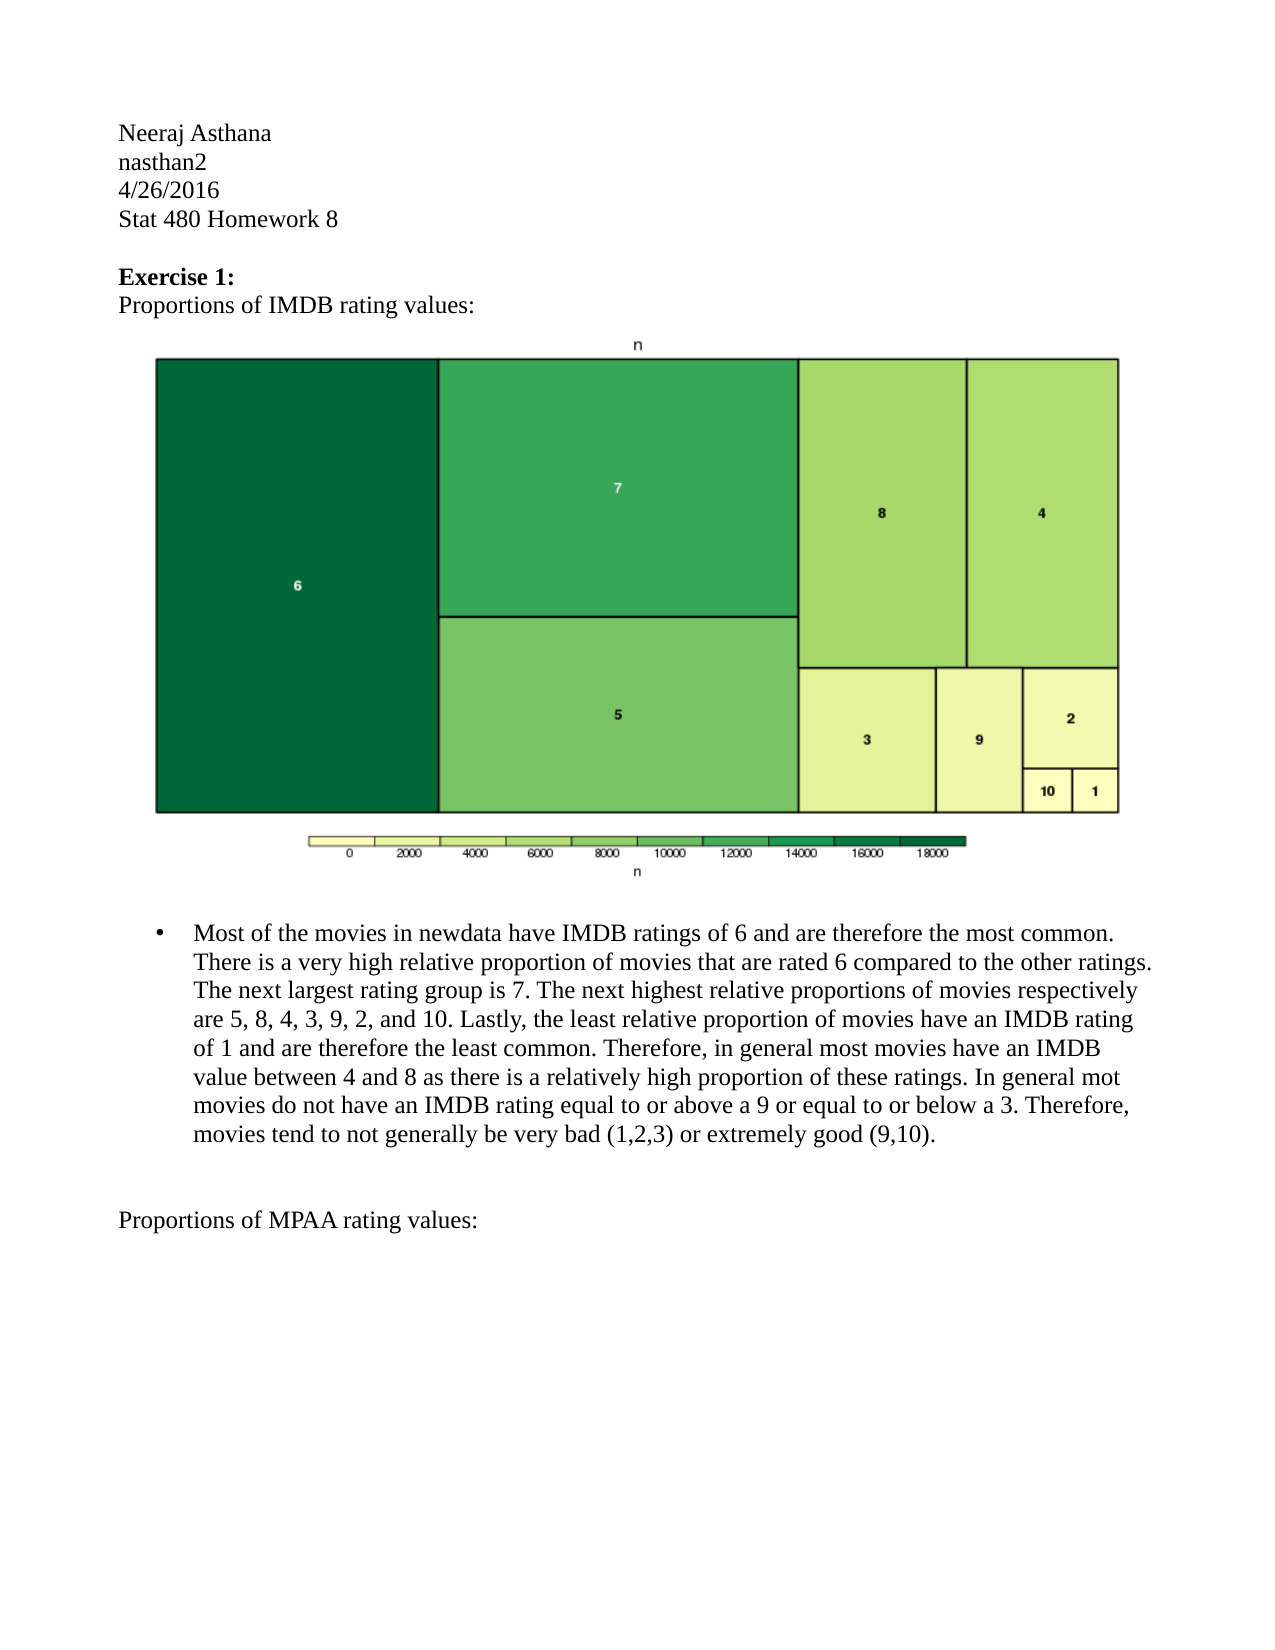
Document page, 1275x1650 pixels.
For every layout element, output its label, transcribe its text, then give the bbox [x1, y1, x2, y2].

text Proportions of MPAA rating values: [118, 1206, 1157, 1234]
picture [139, 319, 1136, 890]
text Stat 480 Homework 8 [118, 204, 1157, 233]
text Exercise 1: [118, 262, 1157, 291]
text 4/26/2016 [118, 176, 1157, 204]
text Proportions of IMDB rating values: [118, 291, 1157, 319]
list Most of the movies in newdata have IMDB ratings of 6 and are therefore the most common. There is a very high relative proportion of movies that are rated 6 compared to the other ratings. The next largest rating group is 7. The next highest relative proportions of movies respectively are 5, 8, 4, 3, 9, 2, and 10. Lastly, the least relative proportion of movies have an IMDB rating of 1 and are therefore the least common. Therefore, in general most movies have an IMDB value between 4 and 8 as there is a relatively high proportion of these ratings. In general mot movies do not have an IMDB rating equal to or above a 9 or equal to or below a 3. Therefore, movies tend to not generally be very bad (1,2,3) or extremely good (9,10). [156, 918, 1157, 1148]
text nasthan2 [118, 147, 1157, 176]
text Neeraj Asthana [118, 118, 1157, 147]
